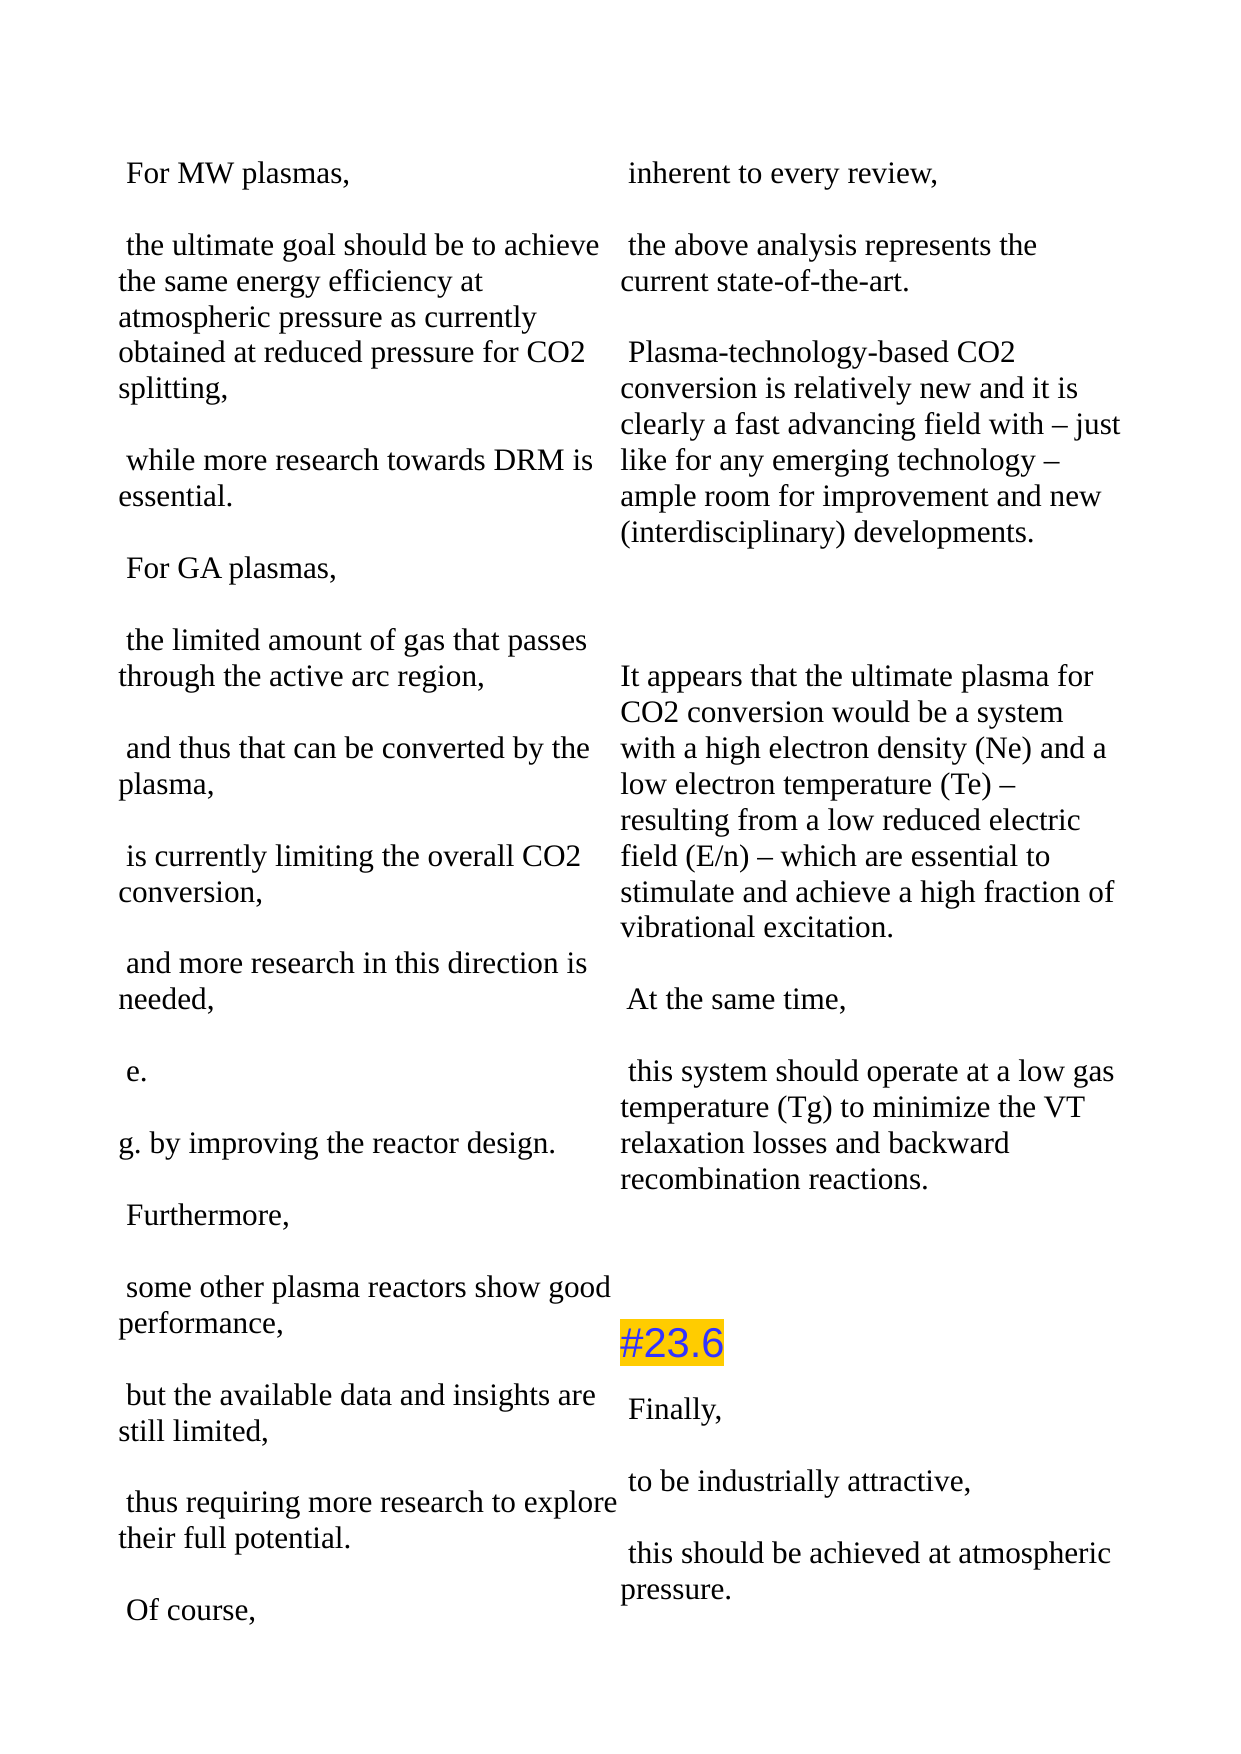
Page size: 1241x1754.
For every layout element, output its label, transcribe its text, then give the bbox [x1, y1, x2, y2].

text the above analysis represents the current state-of-the-art. [620, 226, 1122, 298]
text some other plasma reactors show good performance, [118, 1268, 620, 1340]
text e. [118, 1052, 620, 1088]
text but the available data and insights are still limited, [118, 1376, 620, 1448]
text the ultimate goal should be to achieve the same energy efficiency at atmospheric pressure as currently obtained at reduced pressure for CO2 splitting, [118, 226, 620, 406]
text For GA plasmas, [118, 549, 620, 585]
text Furthermore, [118, 1196, 620, 1232]
text thus requiring more research to explore their full potential. [118, 1484, 620, 1556]
text Finally, [620, 1390, 1122, 1426]
text this should be achieved at atmospheric pressure. [620, 1534, 1122, 1606]
text and thus that can be converted by the plasma, [118, 729, 620, 801]
text and more research in this direction is needed, [118, 945, 620, 1017]
text inherent to every review, [620, 154, 1122, 190]
text #23.6 [620, 1318, 1122, 1366]
text Of course, [118, 1592, 620, 1627]
text g. by improving the reactor design. [118, 1124, 620, 1160]
text is currently limiting the overall CO2 conversion, [118, 837, 620, 909]
text Plasma-technology-based CO2 conversion is relatively new and it is clearly a fast advancing field with – just like for any emerging technology – ample room for improvement and new (interdisciplinary) developments. [620, 334, 1122, 549]
text It appears that the ultimate plasma for CO2 conversion would be a system with a high electron density (Ne) and a low electron temperature (Te) – resulting from a low reduced electric field (E/n) – which are essential to stimulate and achieve a high fraction of vibrational excitation. [620, 657, 1122, 945]
text At the same time, [620, 981, 1122, 1017]
text the limited amount of gas that passes through the active arc region, [118, 621, 620, 693]
text For MW plasmas, [118, 154, 620, 190]
text to be industrially attractive, [620, 1462, 1122, 1498]
text while more research towards DRM is essential. [118, 442, 620, 513]
text this system should operate at a low gas temperature (Tg) to minimize the VT relaxation losses and backward recombination reactions. [620, 1052, 1122, 1196]
